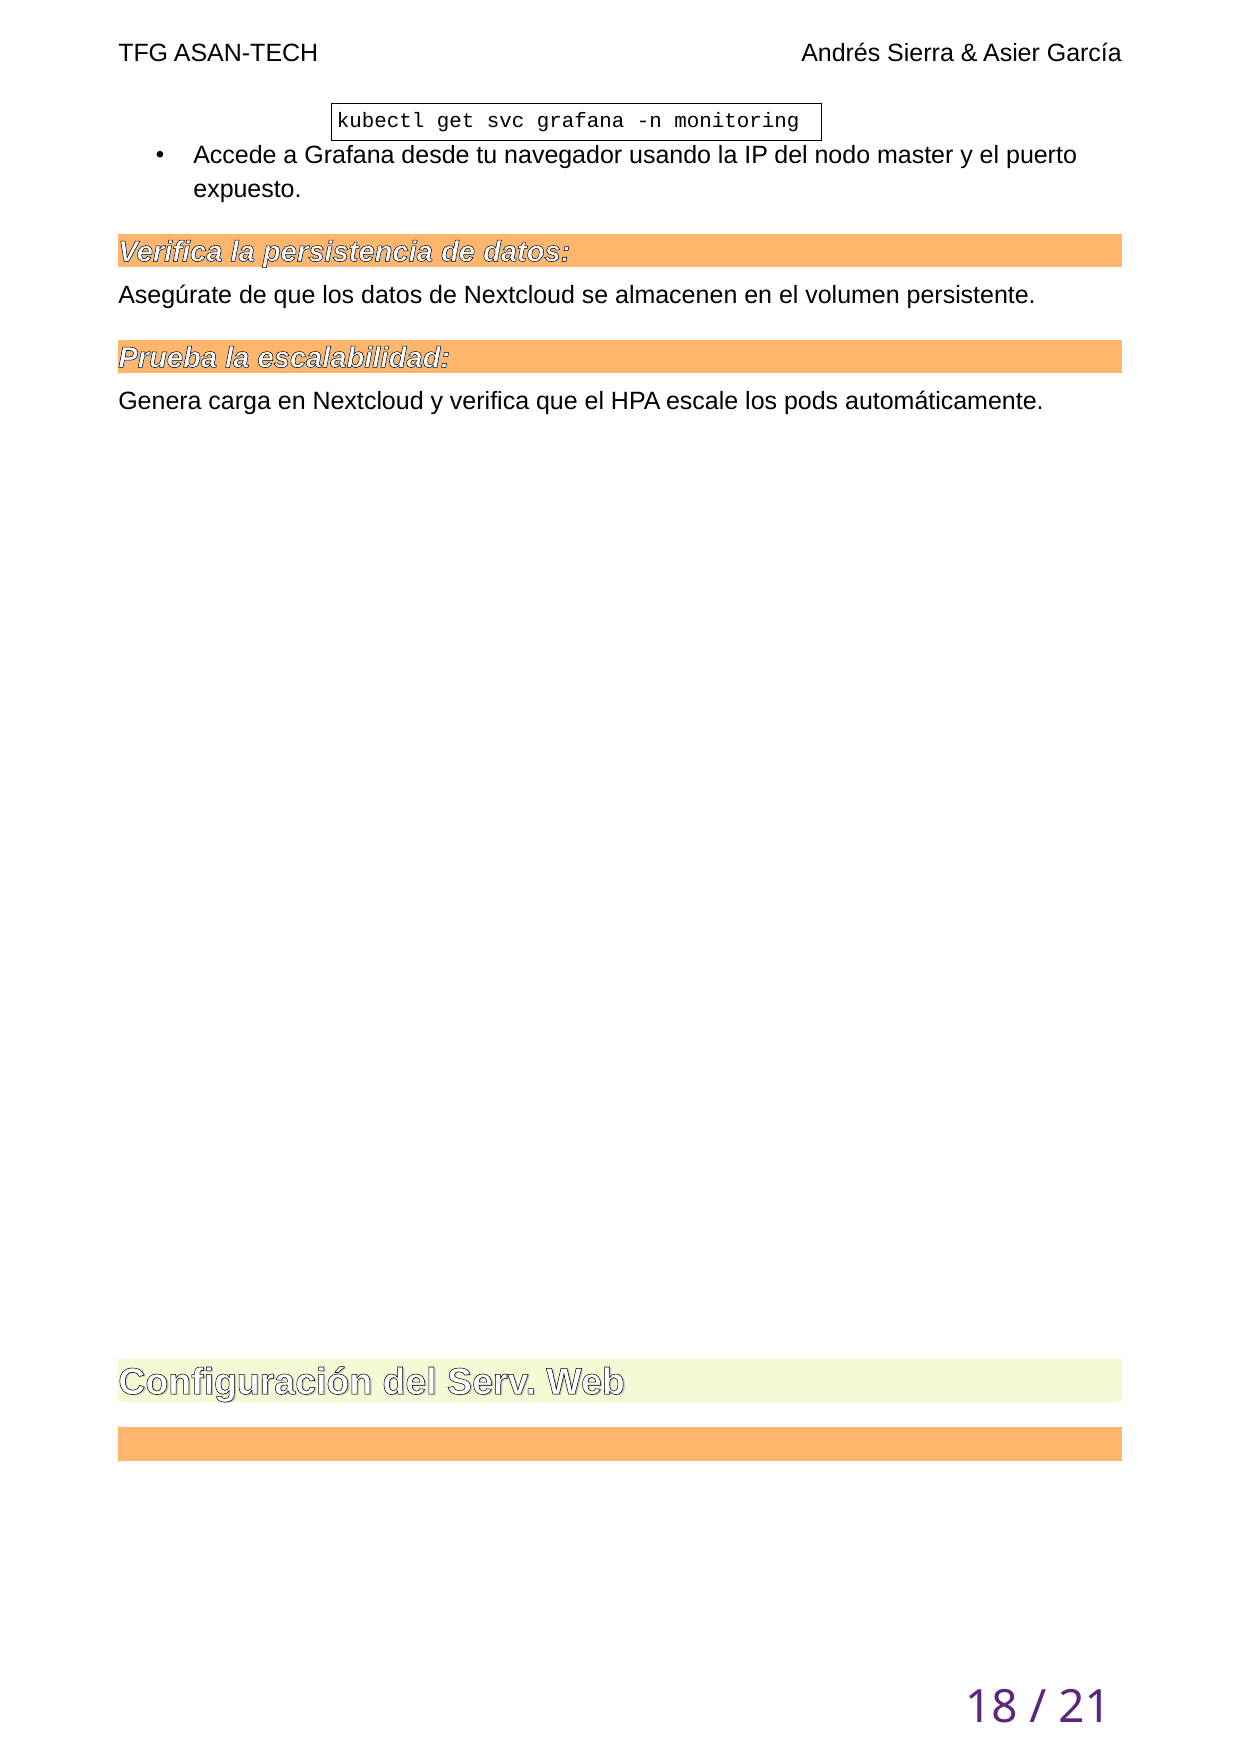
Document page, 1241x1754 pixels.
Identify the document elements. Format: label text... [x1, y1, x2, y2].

subtitle Configuración del Serv. Web [118, 1359, 1122, 1402]
text Genera carga en Nextcloud y verifica que el HPA escale los pods automáticamente. [118, 386, 1122, 415]
subtitle Prueba la escalabilidad: [118, 340, 1122, 373]
table_header kubectl get svc grafana -n monitoring [332, 104, 821, 139]
subtitle Verifica la persistencia de datos: [118, 234, 1122, 267]
text Asegúrate de que los datos de Nextcloud se almacenen en el volumen persistente. [118, 280, 1122, 308]
list Accede a Grafana desde tu navegador usando la IP del nodo master y el puerto expuesto. [156, 141, 1122, 202]
